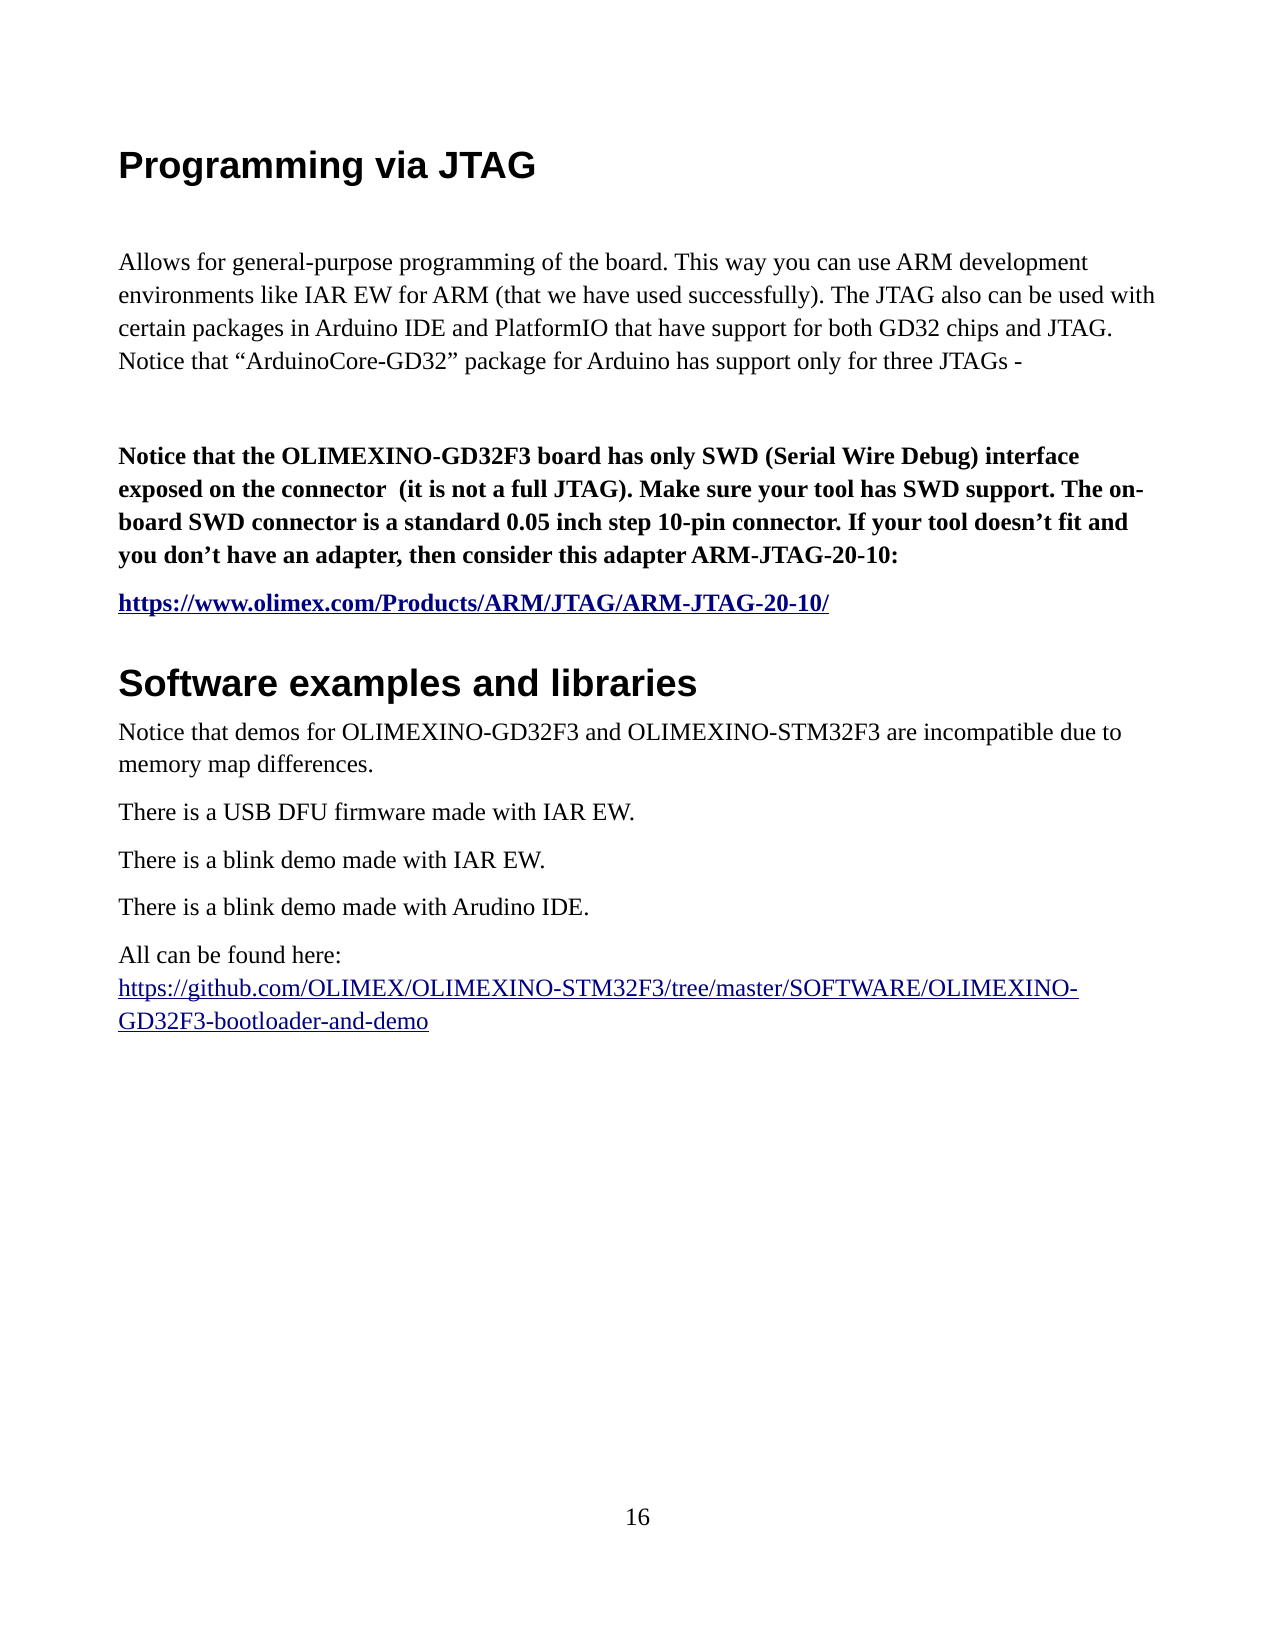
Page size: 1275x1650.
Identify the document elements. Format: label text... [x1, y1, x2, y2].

text Allows for general-purpose programming of the board. This way you can use ARM development environments like IAR EW for ARM (that we have used successfully). The JTAG also can be used with certain packages in Arduino IDE and PlatformIO that have support for both GD32 chips and JTAG. Notice that “ArduinoCore-GD32” package for Arduino has support only for three JTAGs - [118, 247, 1157, 375]
text Notice that demos for OLIMEXINO-GD32F3 and OLIMEXINO-STM32F3 are incompatible due to memory map differences. [118, 717, 1157, 778]
text Notice that the OLIMEXINO-GD32F3 board has only SWD (Serial Wire Debug) interface exposed on the connector (it is not a full JTAG). Make sure your tool has SWD support. The on-board SWD connector is a standard 0.05 inch step 10-pin connector. If your tool doesn’t fit and you don’t have an adapter, then consider this adapter ARM-JTAG-20-10: [118, 441, 1157, 569]
text There is a blink demo made with Arudino IDE. [118, 892, 1157, 921]
subtitle Software examples and libraries [118, 660, 1157, 704]
text There is a blink demo made with IAR EW. [118, 845, 1157, 873]
text All can be found here: https://github.com/OLIMEX/OLIMEXINO-STM32F3/tree/master/SOFTWARE/OLIMEXINO-GD32F3-bootloader-and-demo [118, 940, 1157, 1035]
subtitle Programming via JTAG [118, 143, 1157, 187]
text https://www.olimex.com/Products/ARM/JTAG/ARM-JTAG-20-10/ [118, 588, 1157, 617]
text There is a USB DFU firmware made with IAR EW. [118, 797, 1157, 826]
